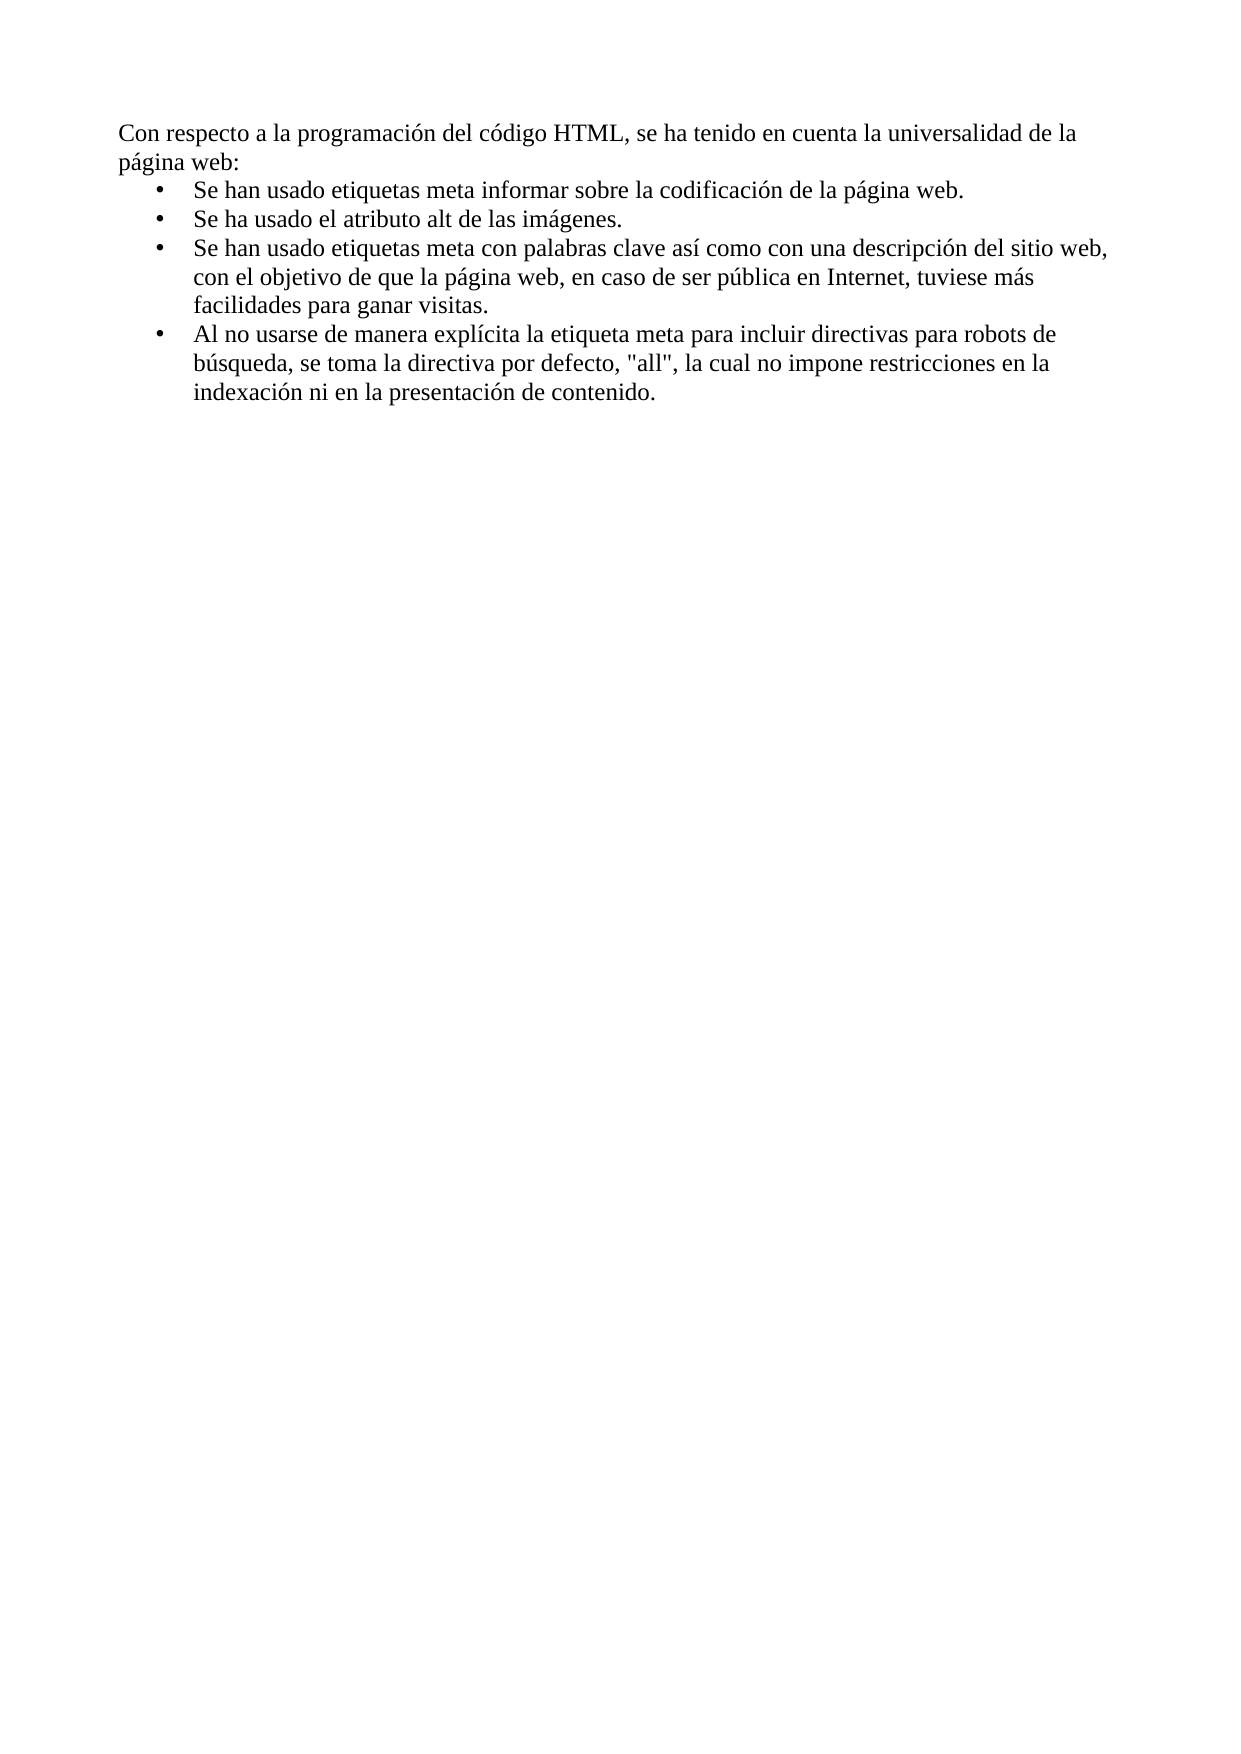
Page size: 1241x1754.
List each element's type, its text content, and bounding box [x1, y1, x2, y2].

list Al no usarse de manera explícita la etiqueta meta para incluir directivas para robots de búsqueda, se toma la directiva por defecto, "all", la cual no impone restricciones en la indexación ni en la presentación de contenido. [156, 319, 1122, 406]
text Con respecto a la programación del código HTML, se ha tenido en cuenta la universalidad de la página web: [118, 118, 1122, 176]
list Se ha usado el atributo alt de las imágenes. [156, 204, 1122, 233]
list Se han usado etiquetas meta informar sobre la codificación de la página web. [156, 176, 1122, 204]
list Se han usado etiquetas meta con palabras clave así como con una descripción del sitio web, con el objetivo de que la página web, en caso de ser pública en Internet, tuviese más facilidades para ganar visitas. [156, 233, 1122, 319]
